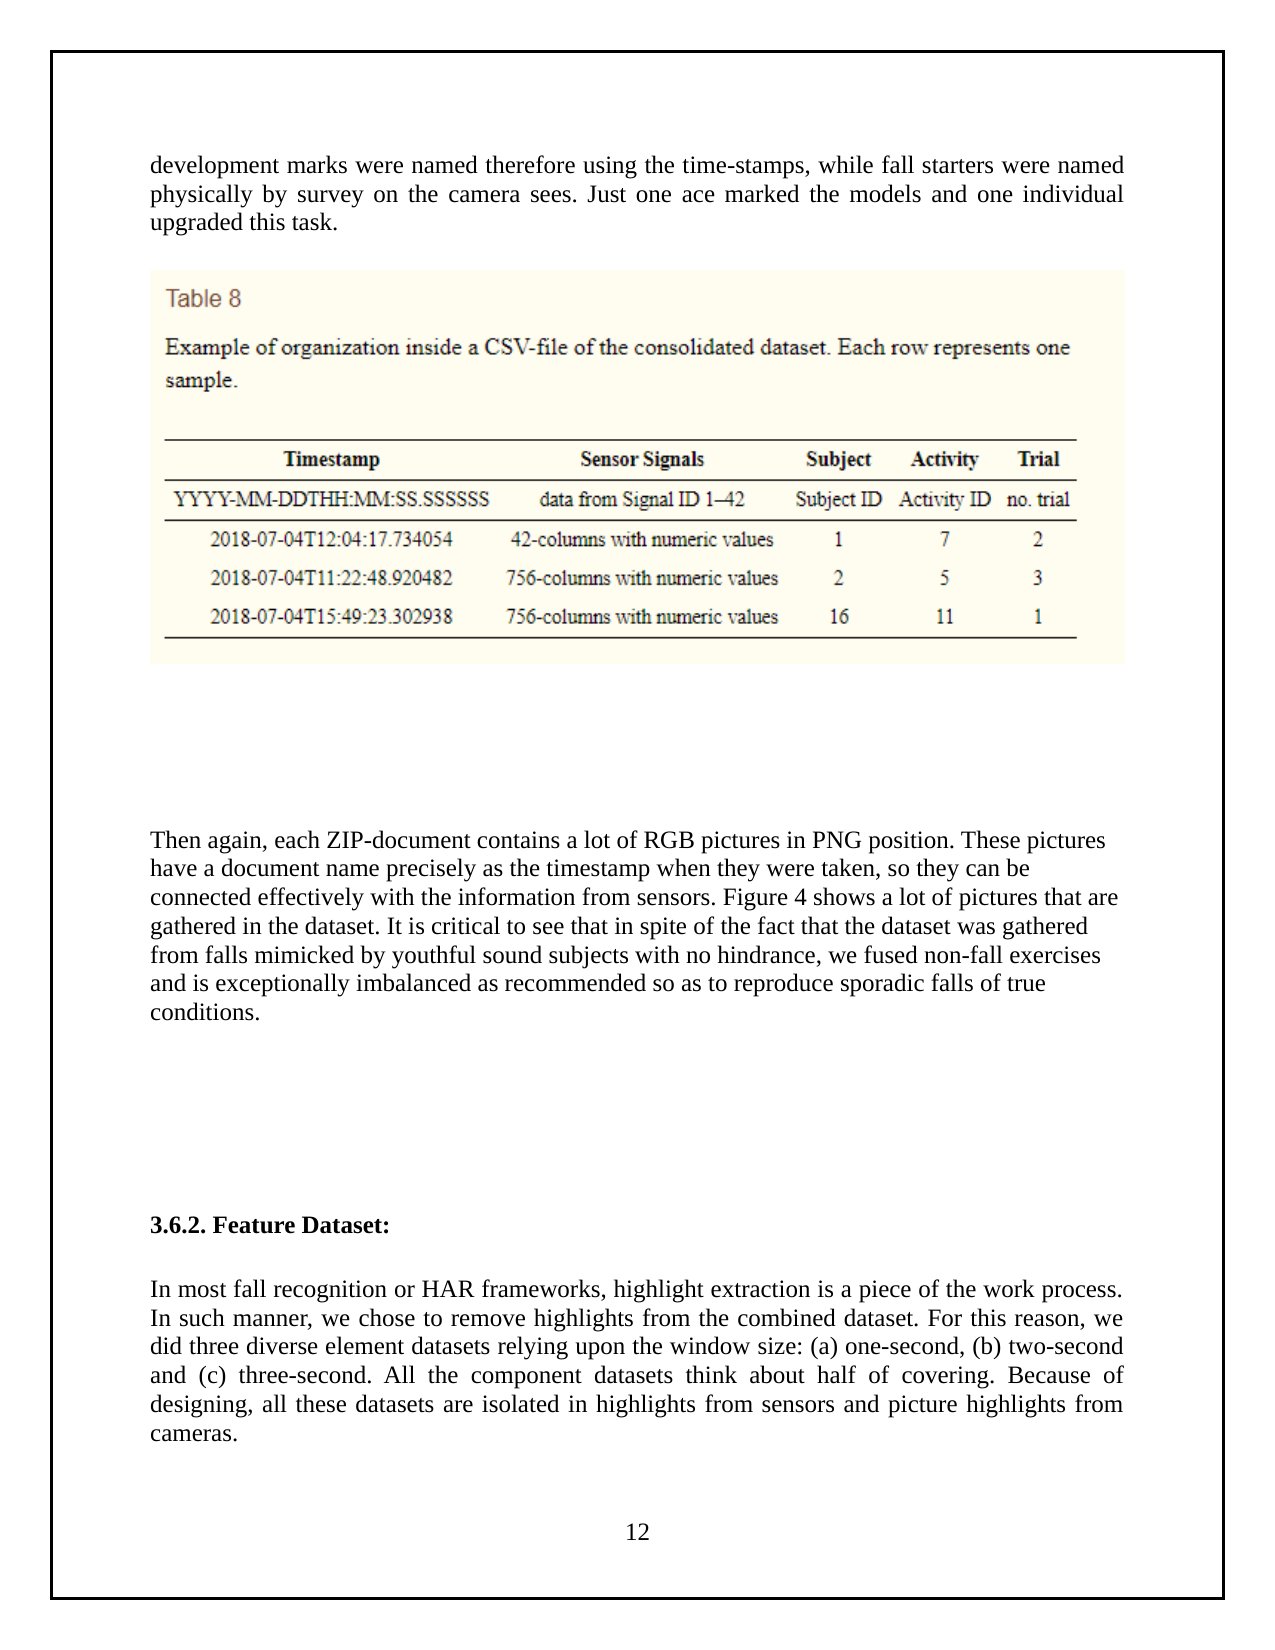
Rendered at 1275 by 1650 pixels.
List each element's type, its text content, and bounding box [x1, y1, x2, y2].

subtitle 3.6.2. Feature Dataset: [150, 1204, 1125, 1239]
text In most fall recognition or HAR frameworks, highlight extraction is a piece of the work process. In such manner, we chose to remove highlights from the combined dataset. For this reason, we did three diverse element datasets relying upon the window size: (a) one-second, (b) two-second and (c) three-second. All the component datasets think about half of covering. Because of designing, all these datasets are isolated in highlights from sensors and picture highlights from cameras. [150, 1274, 1125, 1446]
text development marks were named therefore using the time-stamps, while fall starters were named physically by survey on the camera sees. Just one ace marked the models and one individual upgraded this task. [150, 150, 1125, 236]
picture [150, 270, 1125, 664]
text Then again, each ZIP-document contains a lot of RGB pictures in PNG position. These pictures have a document name precisely as the timestamp when they were taken, so they can be connected effectively with the information from sensors. Figure 4 shows a lot of pictures that are gathered in the dataset. It is critical to see that in spite of the fact that the dataset was gathered from falls mimicked by youthful sound subjects with no hindrance, we fused non-fall exercises and is exceptionally imbalanced as recommended so as to reproduce sporadic falls of true conditions. [150, 825, 1125, 1026]
